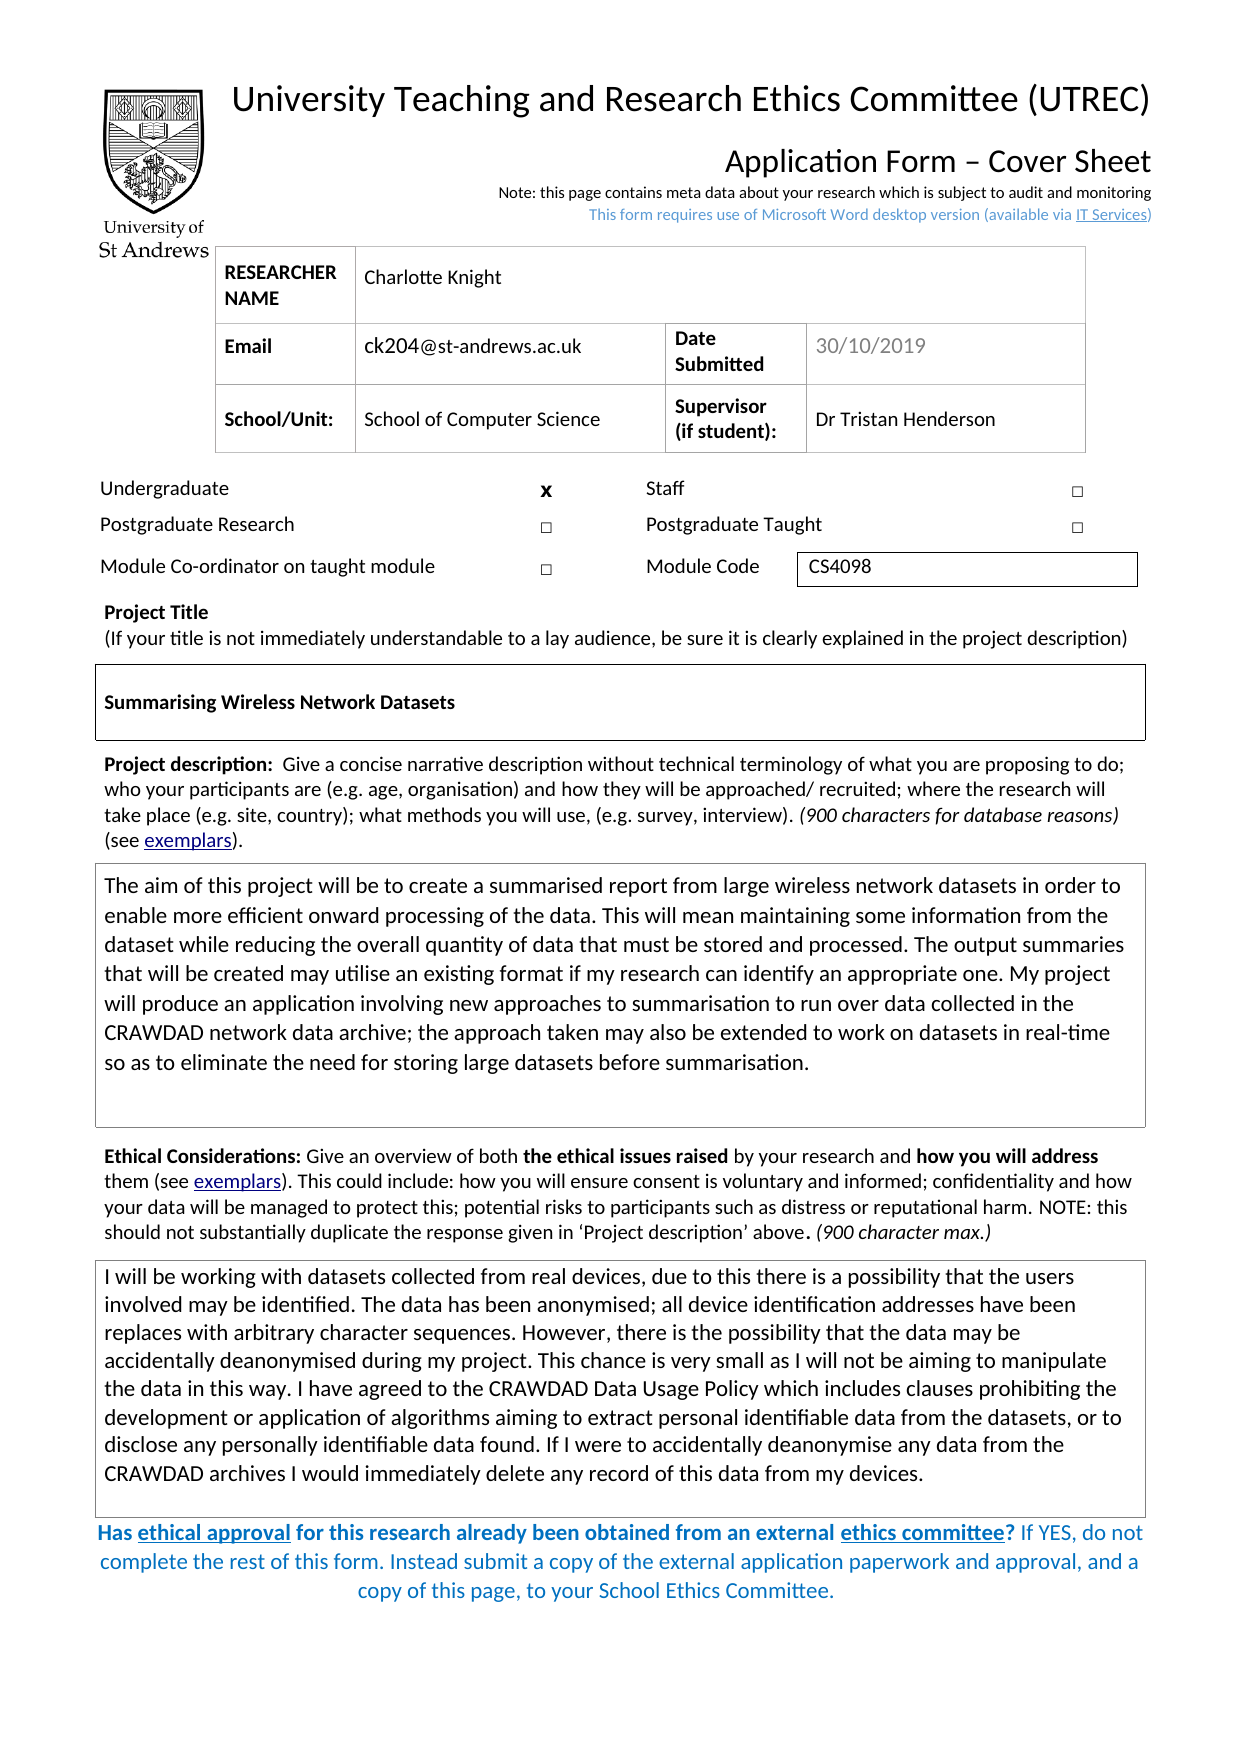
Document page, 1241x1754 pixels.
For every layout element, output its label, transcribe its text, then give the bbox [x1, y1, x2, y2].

table_cell I will be working with datasets collected from real devices, due to this there is a possibility that the users involved may be identified. The data has been anonymised; all device identification addresses have been replaces with arbitrary character sequences. However, there is the possibility that the data may be accidentally deanonymised during my project. This chance is very small as I will not be aiming to manipulate the data in this way. I have agreed to the CRAWDAD Data Usage Policy which includes clauses prohibiting the development or application of algorithms aiming to extract personal identifiable data from the datasets, or to disclose any personally identifiable data found. If I were to accidentally deanonymise any data from the CRAWDAD archives I would immediately delete any record of this data from my devices. [96, 1261, 1145, 1517]
table_header Researcher Name [216, 247, 355, 322]
table_cell Dr Tristan Henderson [807, 385, 1085, 452]
table_cell Module Co-ordinator on taught module [89, 552, 458, 586]
table_cell ☐ [458, 512, 634, 552]
table_cell School/Unit: [216, 385, 355, 452]
table_cell Module Code [635, 552, 797, 586]
table_cell Summarising Wireless Network Datasets [96, 665, 1145, 740]
table_cell CS4098 [798, 553, 1137, 586]
table_cell Postgraduate Taught [635, 512, 1017, 552]
table_cell The aim of this project will be to create a summarised report from large wireless network datasets in order to enable more efficient onward processing of the data. This will mean maintaining some information from the dataset while reducing the overall quantity of data that must be stored and processed. The output summaries that will be created may utilise an existing format if my research can identify an appropriate one. My project will produce an application involving new approaches to summarisation to run over data collected in the CRAWDAD network data archive; the approach taken may also be extended to work on datasets in real-time so as to eliminate the need for storing large datasets before summarisation. [96, 864, 1145, 1127]
table_cell School of Computer Science [356, 385, 665, 452]
picture [88, 75, 216, 275]
table_header Project Title (If your title is not immediately understandable to a lay audience, be sure it is clearly explained in the project description) [95, 587, 1145, 663]
table_cell Supervisor (if student): [666, 385, 806, 452]
text This form requires use of Microsoft Word desktop version (available via IT Services) [216, 204, 1152, 224]
table_header Undergraduate [89, 475, 458, 512]
table_cell Email [216, 324, 355, 384]
table_cell Project description: Give a concise narrative description without technical terminology of what you are proposing to do; who your participants are (e.g. age, organisation) and how they will be approached/ recruited; where the research will take place (e.g. site, country); what methods you will use, (e.g. survey, interview). (900 characters for database reasons) (see exemplars). [96, 741, 1145, 863]
table_cell ck204@st-andrews.ac.uk [356, 324, 665, 384]
table_cell ☐ [458, 552, 634, 586]
table_cell Ethical Considerations: Give an overview of both the ethical issues raised by your research and how you will address them (see exemplars). This could include: how you will ensure consent is voluntary and informed; confidentiality and how your data will be managed to protect this; potential risks to participants such as distress or reputational harm. NOTE: this should not substantially duplicate the response given in ‘Project description’ above. (900 character max.) [96, 1128, 1145, 1260]
table_header ☐ [1017, 475, 1138, 512]
text Has ethical approval for this research already been obtained from an external ethics committee? If YES, do not complete the rest of this form. Instead submit a copy of the external application paperwork and approval, and a copy of this page, to your School Ethics Committee. [89, 1518, 1152, 1604]
table_cell Date Submitted [666, 324, 806, 384]
text Application Form – Cover Sheet [216, 140, 1152, 181]
text Note: this page contains meta data about your research which is subject to audit and monitoring [216, 182, 1152, 203]
table_header Charlotte Knight [356, 247, 1085, 322]
table_cell 30/10/2019 [807, 324, 1085, 384]
table_cell ☐ [1017, 512, 1138, 552]
text University Teaching and Research Ethics Committee (UTREC) [216, 75, 1152, 121]
table_header Staff [635, 475, 1017, 512]
table_header x [458, 475, 634, 512]
table_cell Postgraduate Research [89, 512, 458, 552]
